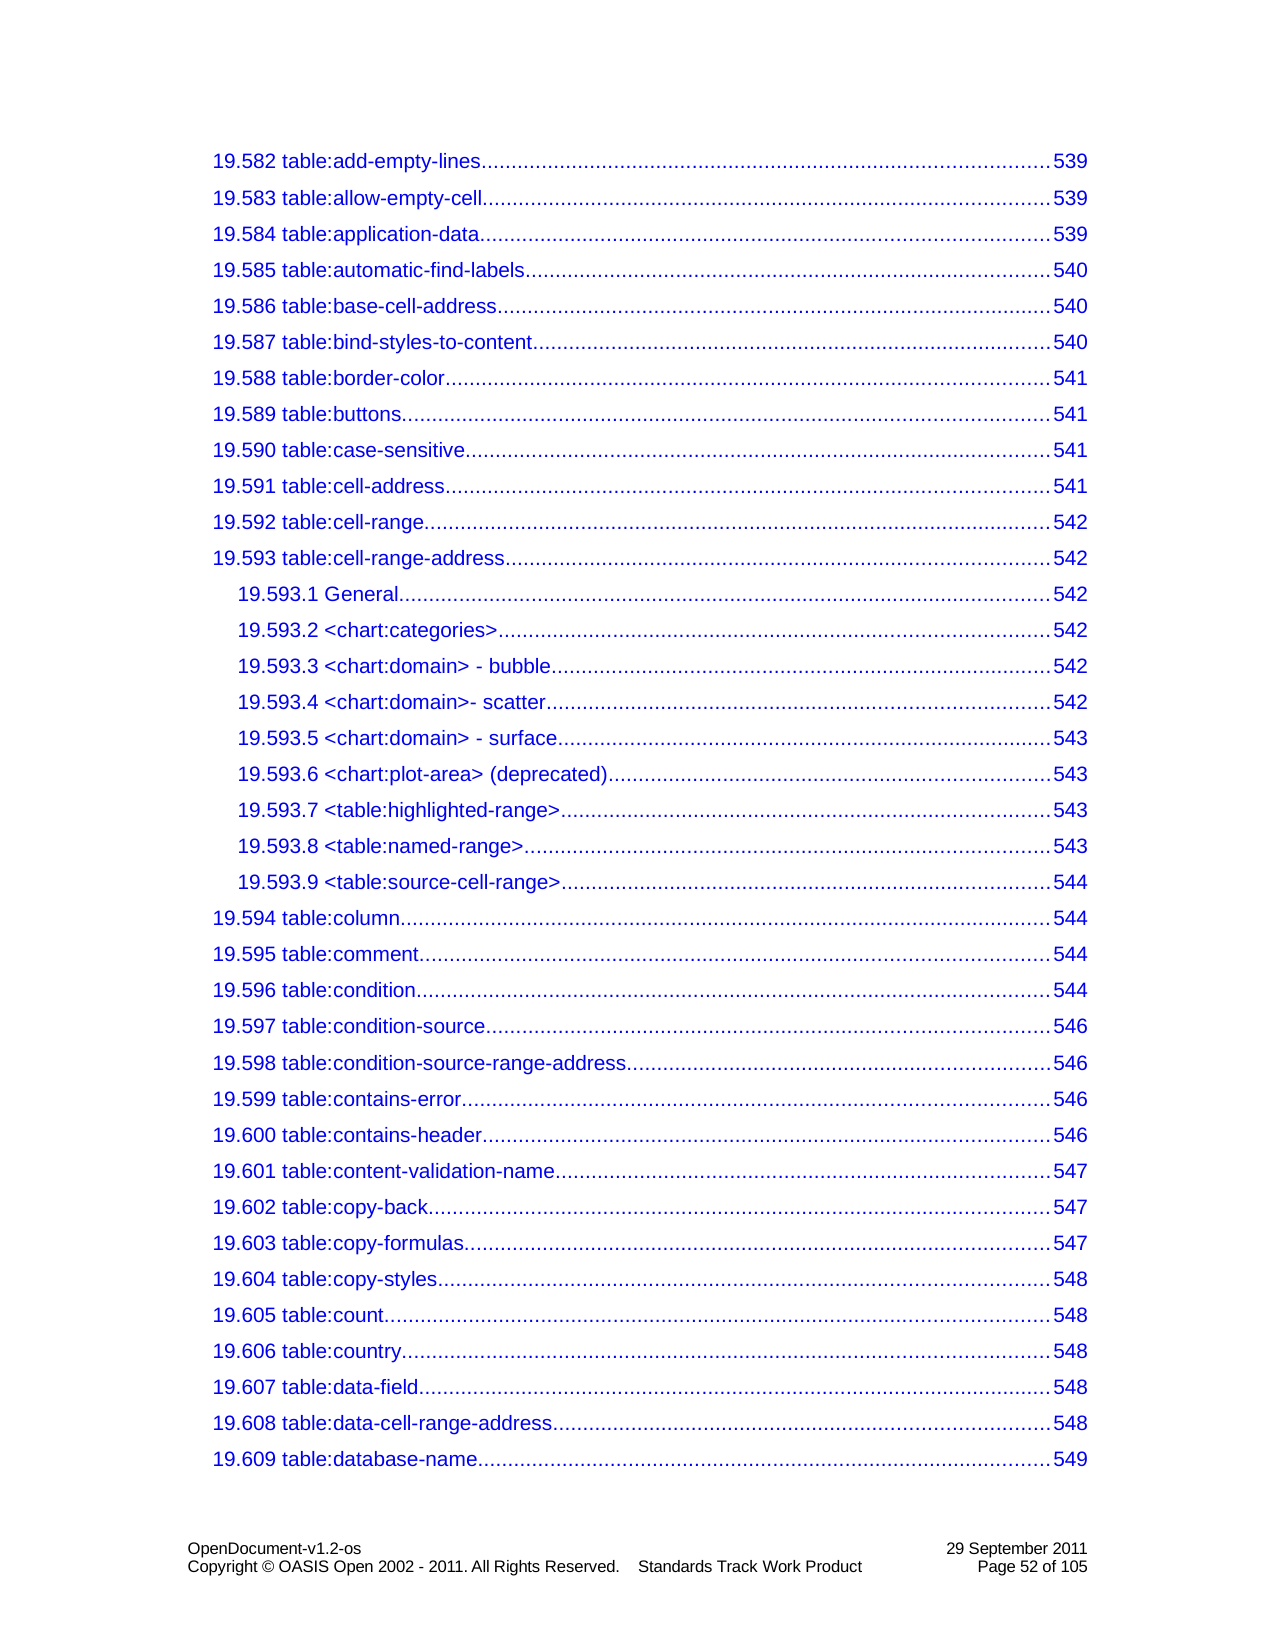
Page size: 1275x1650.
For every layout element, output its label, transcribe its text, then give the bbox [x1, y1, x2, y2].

text 19.591 table:cell-address 541 [212, 474, 1088, 498]
text 19.593.5 <chart:domain> - surface 543 [237, 727, 1088, 750]
text 19.583 table:allow-empty-cell 539 [212, 186, 1088, 209]
text 19.593.4 <chart:domain>- scatter 542 [237, 691, 1088, 714]
text 19.585 table:automatic-find-labels 540 [212, 258, 1088, 282]
text 19.593.7 <table:highlighted-range> 543 [237, 799, 1088, 822]
text 19.599 table:contains-error 546 [212, 1087, 1088, 1111]
text 19.588 table:border-color 541 [212, 366, 1088, 390]
text 19.593.2 <chart:categories> 542 [237, 618, 1088, 642]
text 19.582 table:add-empty-lines 539 [212, 150, 1088, 173]
text 19.605 table:count 548 [212, 1303, 1088, 1327]
text 19.595 table:comment 544 [212, 943, 1088, 966]
text 19.587 table:bind-styles-to-content 540 [212, 330, 1088, 354]
text 19.584 table:application-data 539 [212, 222, 1088, 246]
text 19.604 table:copy-styles 548 [212, 1267, 1088, 1291]
text 19.607 table:data-field 548 [212, 1375, 1088, 1399]
text 19.590 table:case-sensitive 541 [212, 438, 1088, 462]
text 19.598 table:condition-source-range-address 546 [212, 1051, 1088, 1074]
text 19.593.1 General 542 [237, 582, 1088, 606]
text 19.592 table:cell-range 542 [212, 510, 1088, 534]
text 19.603 table:copy-formulas 547 [212, 1231, 1088, 1255]
text 19.593 table:cell-range-address 542 [212, 546, 1088, 570]
text 19.589 table:buttons 541 [212, 402, 1088, 426]
text 19.594 table:column 544 [212, 907, 1088, 930]
text 19.593.3 <chart:domain> - bubble 542 [237, 654, 1088, 678]
text 19.602 table:copy-back 547 [212, 1195, 1088, 1219]
text 19.593.9 <table:source-cell-range> 544 [237, 871, 1088, 894]
text 19.600 table:contains-header 546 [212, 1123, 1088, 1147]
text 19.601 table:content-validation-name 547 [212, 1159, 1088, 1183]
text 19.609 table:database-name 549 [212, 1447, 1088, 1471]
text 19.593.6 <chart:plot-area> (deprecated) 543 [237, 763, 1088, 786]
text 19.593.8 <table:named-range> 543 [237, 835, 1088, 858]
text 19.608 table:data-cell-range-address 548 [212, 1411, 1088, 1435]
text 19.597 table:condition-source 546 [212, 1015, 1088, 1038]
text 19.606 table:country 548 [212, 1339, 1088, 1363]
text 19.596 table:condition 544 [212, 979, 1088, 1002]
text 19.586 table:base-cell-address 540 [212, 294, 1088, 318]
